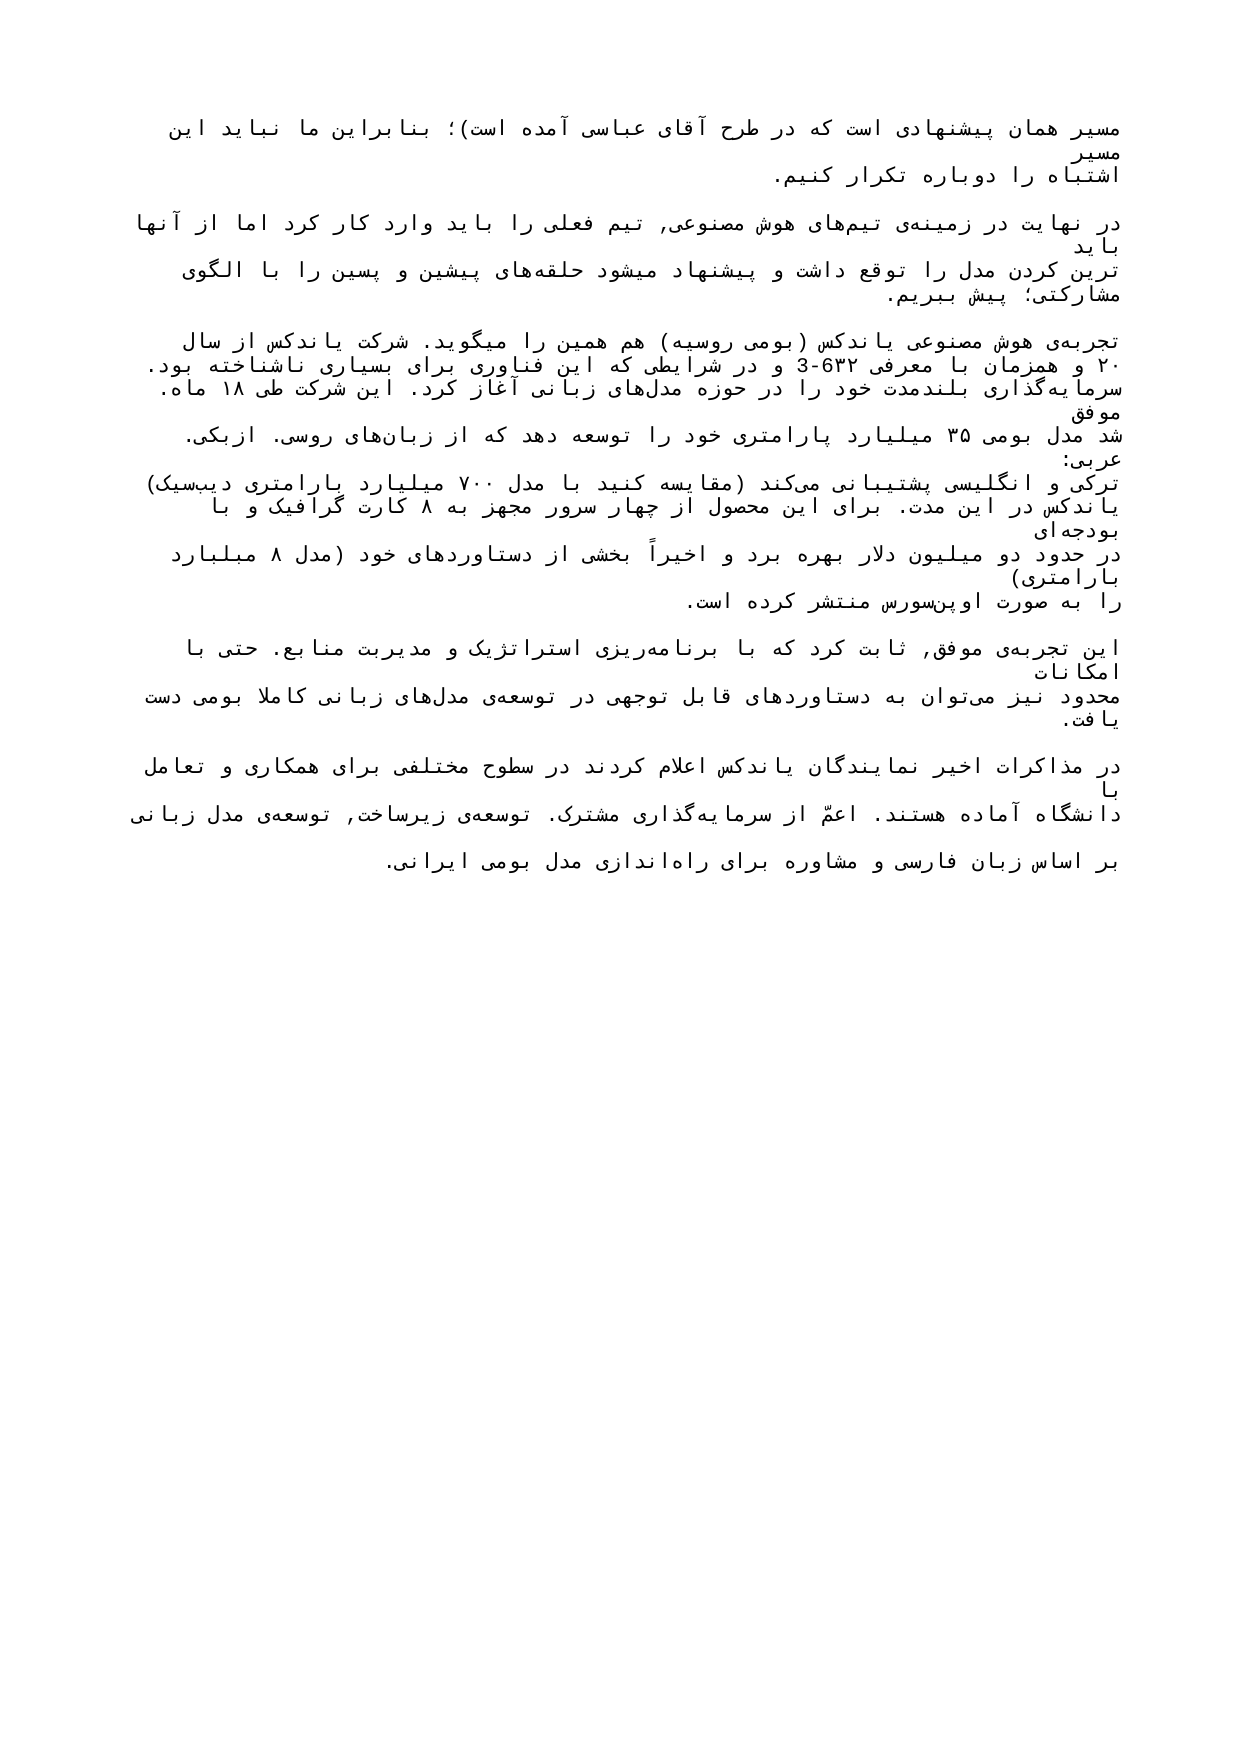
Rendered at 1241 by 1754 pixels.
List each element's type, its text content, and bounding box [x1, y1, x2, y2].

text را به صورت اوپن‌سورس منتشر کرده است. [118, 591, 1122, 615]
text محدود نیز می‌توان به دستاوردهای قابل توجهی در توسعه‌ی مدل‌های زبانی کاملا بومی دست [118, 686, 1122, 709]
text ترکی و انگلیسی پشتیبانی می‌کند (مقایسه کنید با مدل ۷۰۰ میلیارد بارامتری دیب‌سیک) [118, 473, 1122, 496]
text یافت. [118, 709, 1122, 733]
text تجربه‌ی هوش مصنوعی یاندکس (بومی روسیه) هم همین را میگوید. شرکت یاندکس از سال [118, 331, 1122, 354]
text در حدود دو میلیون دلار بهره برد و اخیراً بخشی از دستاوردهای خود (مدل ۸ مبلبارد بارامتری) [118, 544, 1122, 591]
text ترین کردن مدل را توقع داشت و پيشنهاد میشود حلقه‌های پیشین و پسین را با الگوی [118, 260, 1122, 284]
text مشارکتی؛ پیش ببریم. [118, 284, 1122, 307]
text سرمایه‌گذاری بلندمدت خود را در حوزه مدل‌های زبانی آغاز کرد. این شرکت طی ۱۸ ماه. موفق [118, 378, 1122, 426]
text یاندکس در این مدت. برای این محصول از چهار سرور مجهز به ۸ کارت گرافیک و با بودجه‌ای [118, 496, 1122, 544]
text در نهایت در زمینه‌ی تیم‌های هوش مصنوعی, تیم فعلی را باید وارد کار کرد اما از آنها باید [118, 213, 1122, 260]
text این تجربه‌ی موفق, ثابت کرد که با برنامه‌ریزی استراتژیک و مدیربت منابع. حتی با امکانات [118, 638, 1122, 686]
text دانشگاه آماده هستند. اعمّ از سرمایه‌گذاری مشترک. توسعه‌ی زیرساخت, توسعه‌ی مدل زبانی [118, 804, 1122, 827]
text بر اساس زبان فارسی و مشاوره برای راه‌اندازی مدل بومی ایرانی. [118, 851, 1122, 875]
text شد مدل بومی ۳۵ میلیارد پارامتری خود را توسعه دهد که از زبان‌های روسی. ازبکی. عربی: [118, 426, 1122, 473]
text در مذاکرات اخیر نمایندگان یاندکس اعلام کردند در سطوح مختلفی برای همکاری و تعامل با [118, 757, 1122, 804]
text ۲۰ و همزمان با معرفی 6۳۲-3 و در شرایطی که این فناوری برای بسیاری ناشناخته بود. [118, 354, 1122, 378]
text مسیر همان پیشنهادی است که در طرح آقای عباسی آمده است)؛ بنابراین ما نباید اين مسیر [118, 118, 1122, 165]
text اشتباه را دوباره تکرار کنیم. [118, 165, 1122, 189]
